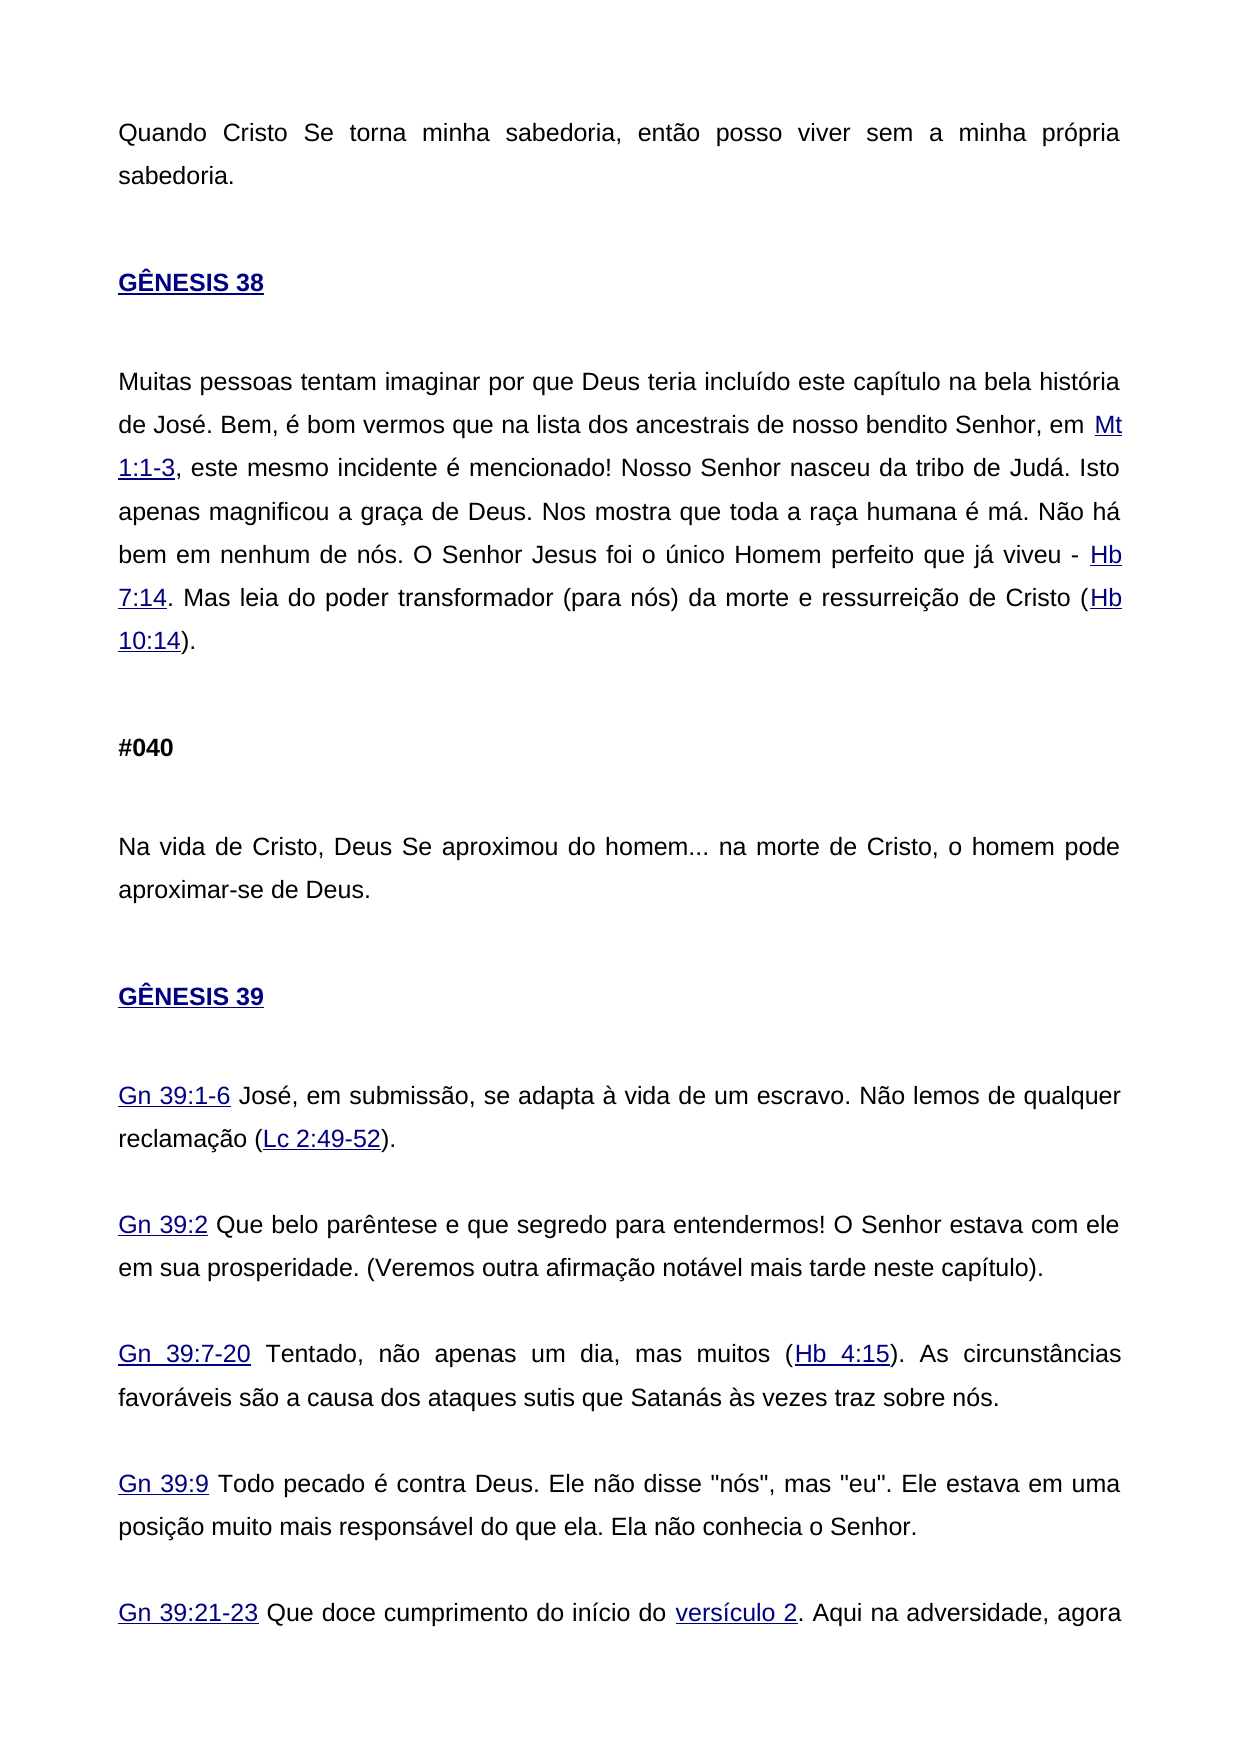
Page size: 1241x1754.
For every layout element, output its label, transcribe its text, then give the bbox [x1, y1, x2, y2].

subtitle #040 [118, 733, 1122, 762]
subtitle GÊNESIS 39 [118, 982, 1122, 1011]
text Na vida de Cristo, Deus Se aproximou do homem... na morte de Cristo, o homem pode aproximar-se de Deus. [118, 832, 1122, 903]
text Gn 39:2 Que belo parêntese e que segredo para entendermos! O Senhor estava com ele em sua prosperidade. (Veremos outra afirmação notável mais tarde neste capítulo). [118, 1210, 1122, 1282]
text Gn 39:7-20 Tentado, não apenas um dia, mas muitos (Hb 4:15). As circunstâncias favoráveis são a causa dos ataques sutis que Satanás às vezes traz sobre nós. [118, 1339, 1122, 1411]
text Muitas pessoas tentam imaginar por que Deus teria incluído este capítulo na bela história de José. Bem, é bom vermos que na lista dos ancestrais de nosso bendito Senhor, em Mt 1:1-3, este mesmo incidente é mencionado! Nosso Senhor nasceu da tribo de Judá. Isto apenas magnificou a graça de Deus. Nos mostra que toda a raça humana é má. Não há bem em nenhum de nós. O Senhor Jesus foi o único Homem perfeito que já viveu - Hb 7:14. Mas leia do poder transformador (para nós) da morte e ressurreição de Cristo (Hb 10:14). [118, 367, 1122, 654]
text Gn 39:1-6 José, em submissão, se adapta à vida de um escravo. Não lemos de qualquer reclamação (Lc 2:49-52). [118, 1081, 1122, 1152]
text Quando Cristo Se torna minha sabedoria, então posso viver sem a minha própria sabedoria. [118, 118, 1122, 190]
subtitle GÊNESIS 38 [118, 268, 1122, 297]
text Gn 39:9 Todo pecado é contra Deus. Ele não disse "nós", mas "eu". Ele estava em uma posição muito mais responsável do que ela. Ela não conhecia o Senhor. [118, 1469, 1122, 1541]
text Gn 39:21-23 Que doce cumprimento do início do versículo 2. Aqui na adversidade, agora [118, 1598, 1122, 1627]
